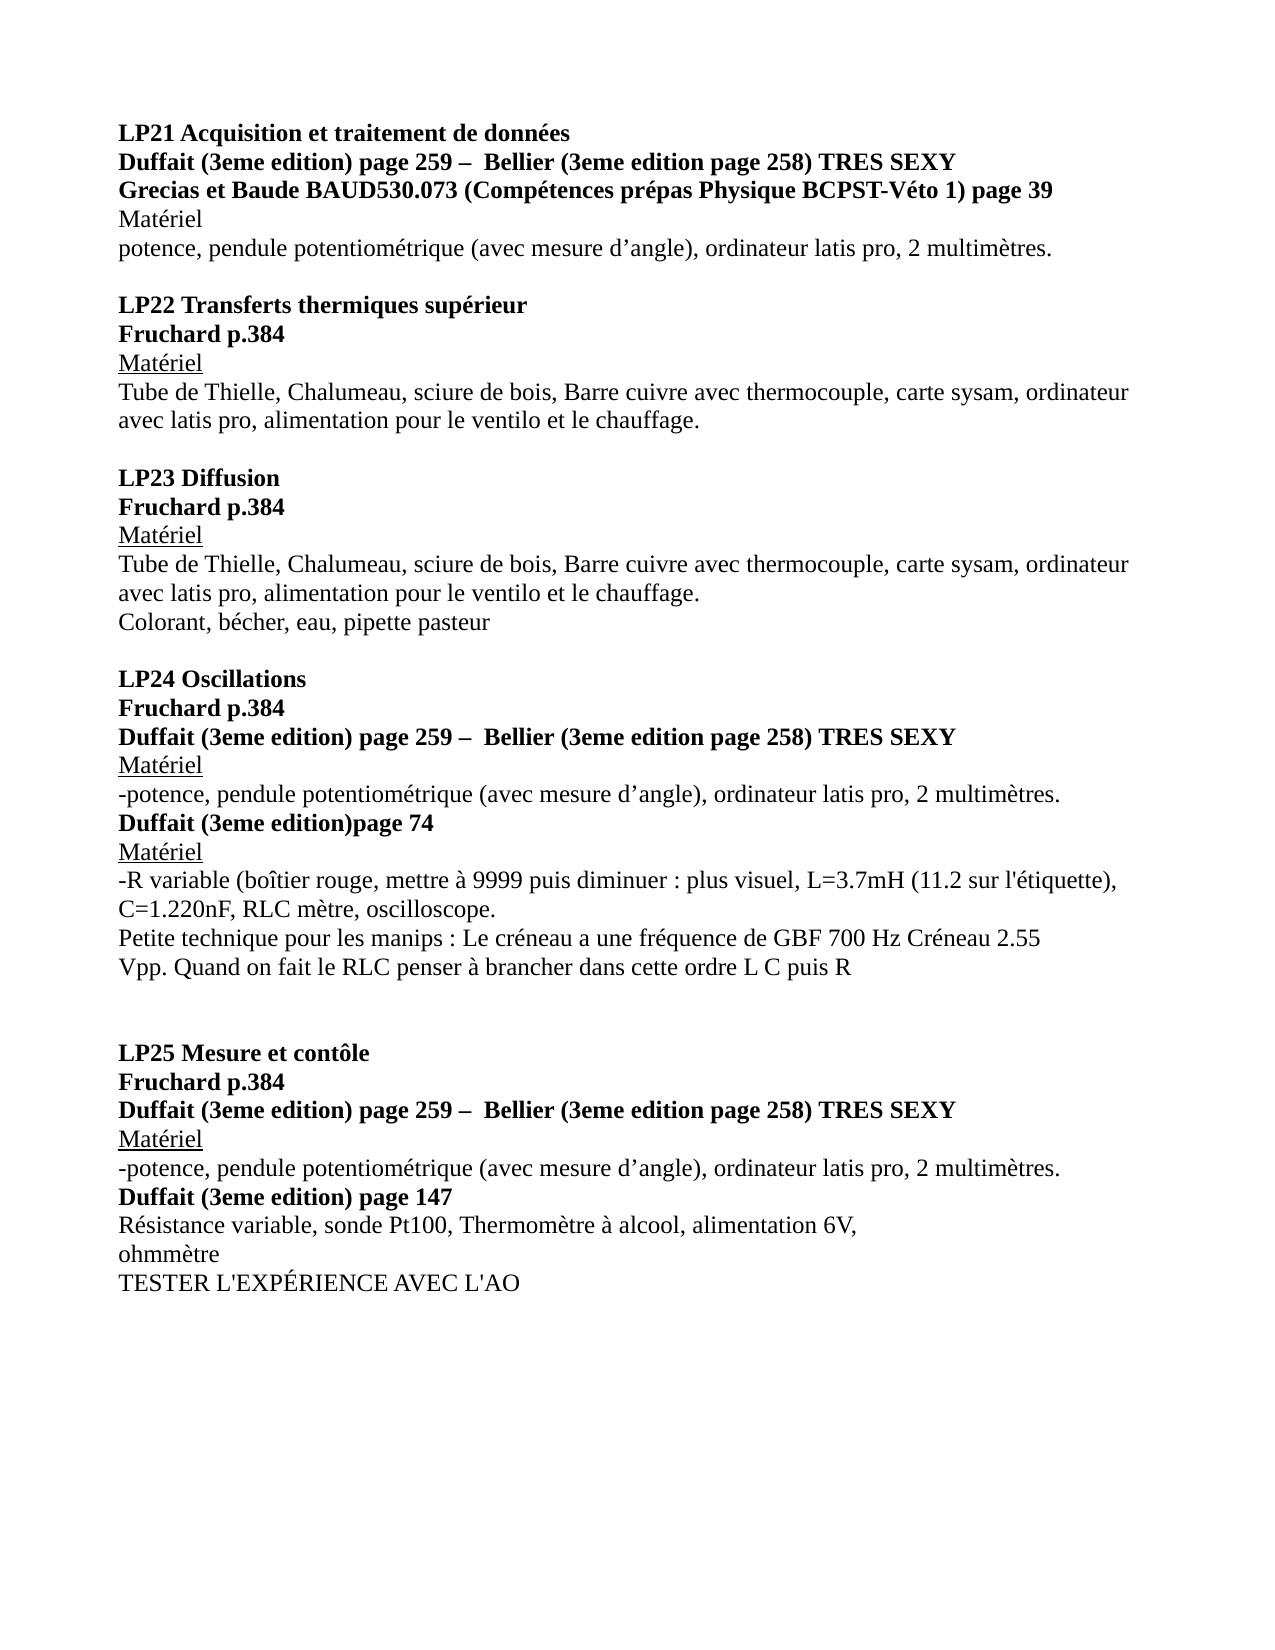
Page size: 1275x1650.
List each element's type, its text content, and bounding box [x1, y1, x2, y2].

text Tube de Thielle, Chalumeau, sciure de bois, Barre cuivre avec thermocouple, carte sysam, ordinateur avec latis pro, alimentation pour le ventilo et le chauffage. [118, 377, 1157, 434]
text Fruchard p.384 [118, 492, 1157, 521]
text -R variable (boîtier rouge, mettre à 9999 puis diminuer : plus visuel, L=3.7mH (11.2 sur l'étiquette), C=1.220nF, RLC mètre, oscilloscope. [118, 866, 1157, 923]
text Duffait (3eme edition) page 147 [118, 1182, 1157, 1211]
text Duffait (3eme edition) page 259 – Bellier (3eme edition page 258) TRES SEXY [118, 1096, 1157, 1124]
text Fruchard p.384 [118, 319, 1157, 348]
text LP23 Diffusion [118, 463, 1157, 492]
text Fruchard p.384 [118, 1067, 1157, 1096]
text Résistance variable, sonde Pt100, Thermomètre à alcool, alimentation 6V, [118, 1211, 1157, 1239]
text Matériel [118, 521, 1157, 549]
text Matériel [118, 751, 1157, 779]
text Matériel [118, 837, 1157, 866]
text LP24 Oscillations [118, 664, 1157, 693]
text Colorant, bécher, eau, pipette pasteur [118, 607, 1157, 636]
text TESTER L'EXPÉRIENCE AVEC L'AO [118, 1268, 1157, 1297]
text Matériel [118, 348, 1157, 377]
text ohmmètre [118, 1239, 1157, 1268]
text Vpp. Quand on fait le RLC penser à brancher dans cette ordre L C puis R [118, 952, 1157, 981]
text Matériel [118, 204, 1157, 233]
text Tube de Thielle, Chalumeau, sciure de bois, Barre cuivre avec thermocouple, carte sysam, ordinateur avec latis pro, alimentation pour le ventilo et le chauffage. [118, 549, 1157, 607]
text potence, pendule potentiométrique (avec mesure d’angle), ordinateur latis pro, 2 multimètres. [118, 233, 1157, 262]
text Duffait (3eme edition)page 74 [118, 808, 1157, 837]
text -potence, pendule potentiométrique (avec mesure d’angle), ordinateur latis pro, 2 multimètres. [118, 1153, 1157, 1182]
text Duffait (3eme edition) page 259 – Bellier (3eme edition page 258) TRES SEXY [118, 147, 1157, 176]
text LP21 Acquisition et traitement de données [118, 118, 1157, 147]
text Grecias et Baude BAUD530.073 (Compétences prépas Physique BCPST-Véto 1) page 39 [118, 176, 1157, 204]
text Duffait (3eme edition) page 259 – Bellier (3eme edition page 258) TRES SEXY [118, 722, 1157, 751]
text Matériel [118, 1124, 1157, 1153]
text Petite technique pour les manips : Le créneau a une fréquence de GBF 700 Hz Créneau 2.55 [118, 923, 1157, 952]
text Fruchard p.384 [118, 693, 1157, 722]
text -potence, pendule potentiométrique (avec mesure d’angle), ordinateur latis pro, 2 multimètres. [118, 779, 1157, 808]
text LP25 Mesure et contôle [118, 1038, 1157, 1067]
text LP22 Transferts thermiques supérieur [118, 291, 1157, 319]
